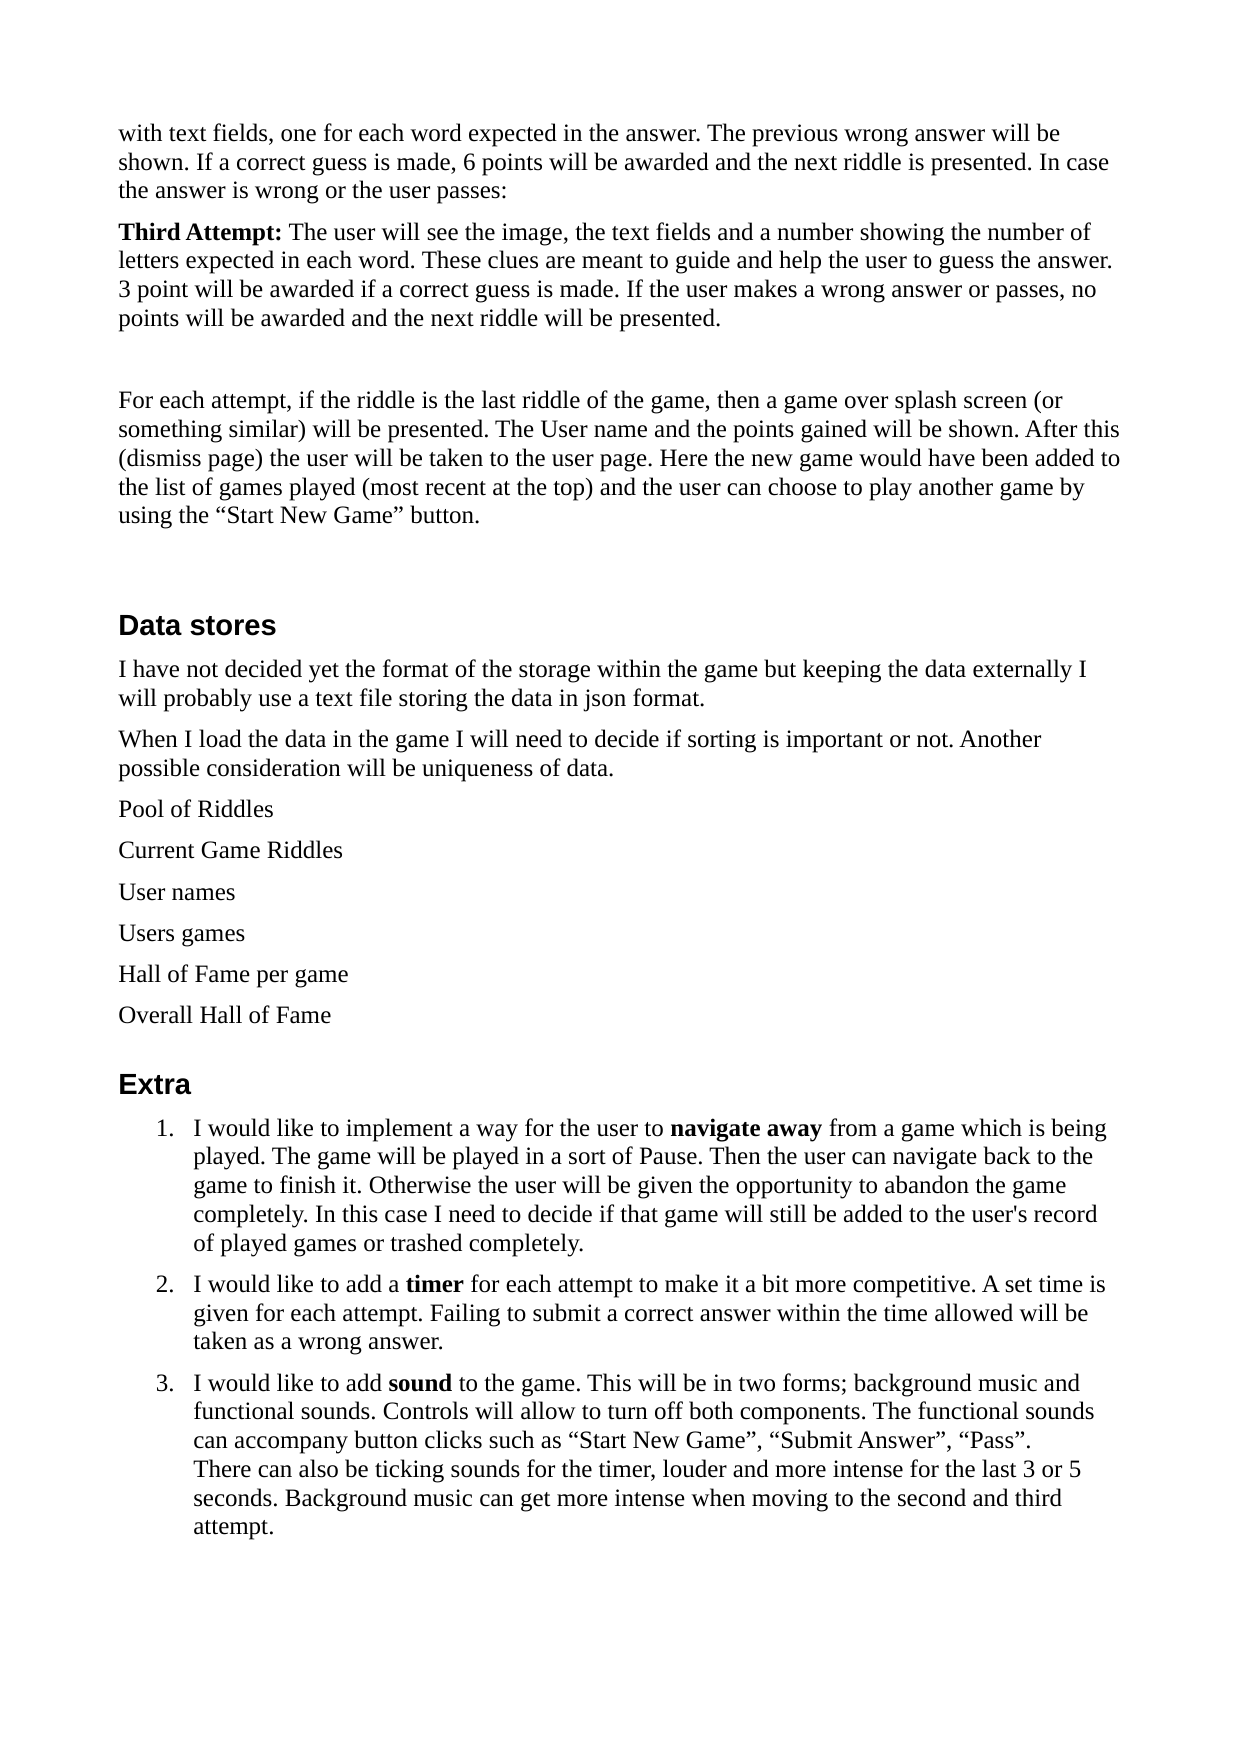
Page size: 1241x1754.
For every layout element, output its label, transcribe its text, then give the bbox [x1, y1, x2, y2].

text with text fields, one for each word expected in the answer. The previous wrong answer will be shown. If a correct guess is made, 6 points will be awarded and the next riddle is presented. In case the answer is wrong or the user passes: [118, 118, 1122, 204]
text For each attempt, if the riddle is the last riddle of the game, then a game over splash screen (or something similar) will be presented. The User name and the points gained will be shown. After this (dismiss page) the user will be taken to the user page. Here the new game would have been added to the list of games played (most recent at the top) and the user can choose to play another game by using the “Start New Game” button. [118, 386, 1122, 529]
list I would like to add sound to the game. This will be in two forms; background music and functional sounds. Controls will allow to turn off both components. The functional sounds can accompany button clicks such as “Start New Game”, “Submit Answer”, “Pass”. There can also be ticking sounds for the timer, louder and more intense for the last 3 or 5 seconds. Background music can get more intense when moving to the second and third attempt. [156, 1368, 1122, 1540]
text Current Game Riddles [118, 835, 1122, 864]
list I would like to add a timer for each attempt to make it a bit more competitive. A set time is given for each attempt. Failing to submit a correct answer within the time allowed will be taken as a wrong answer. [156, 1269, 1122, 1355]
text I have not decided yet the format of the storage within the game but keeping the data externally I will probably use a text file storing the data in json format. [118, 654, 1122, 712]
subtitle Extra [118, 1067, 1122, 1100]
subtitle Data stores [118, 608, 1122, 642]
text When I load the data in the game I will need to decide if sorting is important or not. Another possible consideration will be uniqueness of data. [118, 724, 1122, 782]
text Pool of Riddles [118, 794, 1122, 823]
text User names [118, 877, 1122, 905]
text Overall Hall of Fame [118, 1000, 1122, 1029]
list I would like to implement a way for the user to navigate away from a game which is being played. The game will be played in a sort of Pause. Then the user can navigate back to the game to finish it. Otherwise the user will be given the opportunity to abandon the game completely. In this case I need to decide if that game will still be added to the user's record of played games or trashed completely. [156, 1113, 1122, 1256]
text Users games [118, 918, 1122, 947]
text Hall of Fame per game [118, 959, 1122, 988]
text Third Attempt: The user will see the image, the text fields and a number showing the number of letters expected in each word. These clues are meant to guide and help the user to guess the answer. 3 point will be awarded if a correct guess is made. If the user makes a wrong answer or passes, no points will be awarded and the next riddle will be presented. [118, 217, 1122, 332]
